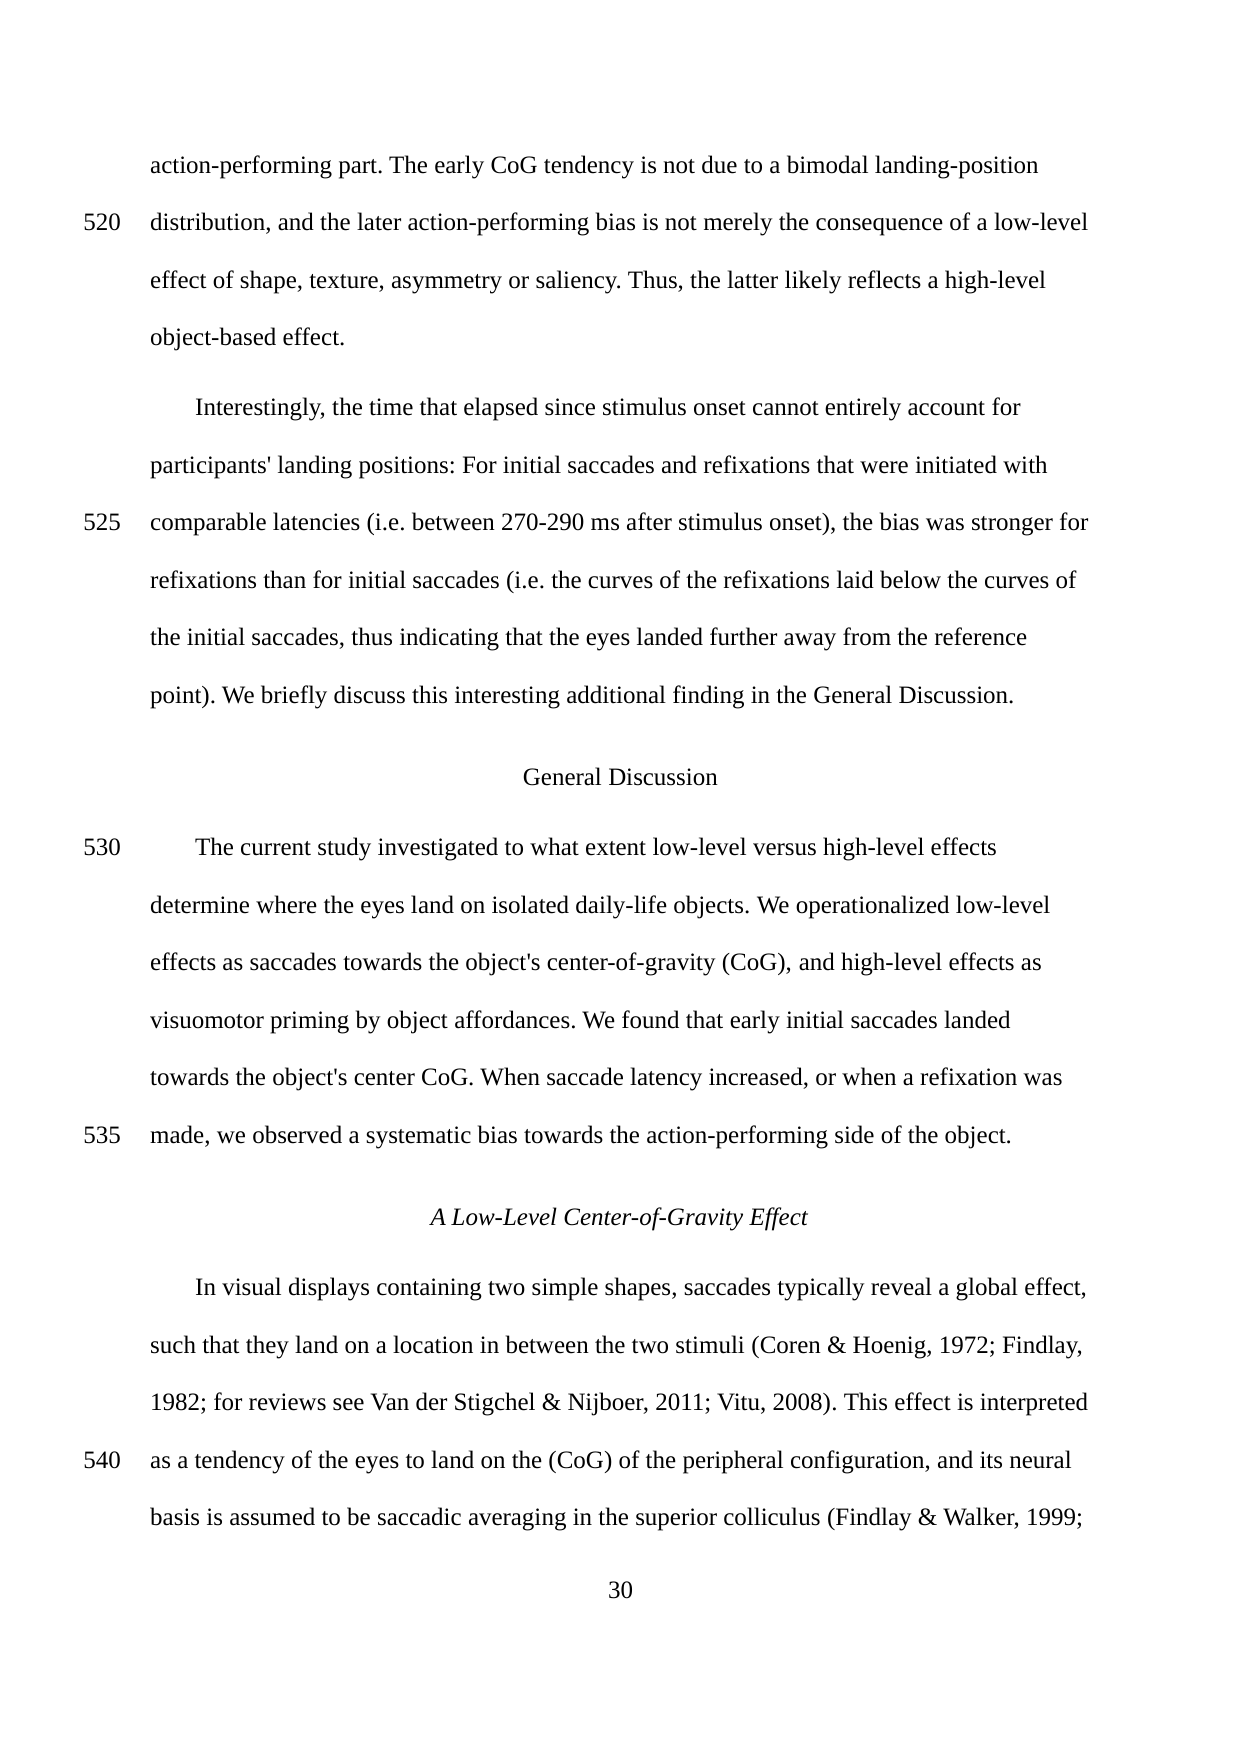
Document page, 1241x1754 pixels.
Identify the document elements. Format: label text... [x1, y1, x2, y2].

text Interestingly, the time that elapsed since stimulus onset cannot entirely account for participants' landing positions: For initial saccades and refixations that were initiated with comparable latencies (i.e. between 270-290 ms after stimulus onset), the bias was stronger for refixations than for initial saccades (i.e. the curves of the refixations laid below the curves of the initial saccades, thus indicating that the eyes landed further away from the reference point). We briefly discuss this interesting additional finding in the General Discussion. [150, 392, 1091, 709]
text In visual displays containing two simple shapes, saccades typically reveal a global effect, such that they land on a location in between the two stimuli (Coren & Hoenig, 1972; Findlay, 1982; for reviews see Van der Stigchel & Nijboer, 2011; Vitu, 2008). This effect is interpreted as a tendency of the eyes to land on the (CoG) of the peripheral configuration, and its neural basis is assumed to be saccadic averaging in the superior colliculus (Findlay & Walker, 1999; [150, 1272, 1091, 1531]
text action-performing part. The early CoG tendency is not due to a bimodal landing-position distribution, and the later action-performing bias is not merely the consequence of a low-level effect of shape, texture, asymmetry or saliency. Thus, the latter likely reflects a high-level object-based effect. [150, 150, 1091, 351]
subtitle General Discussion [150, 762, 1091, 791]
text The current study investigated to what extent low-level versus high-level effects determine where the eyes land on isolated daily-life objects. We operationalized low-level effects as saccades towards the object's center-of-gravity (CoG), and high-level effects as visuomotor priming by object affordances. We found that early initial saccades landed towards the object's center CoG. When saccade latency increased, or when a refixation was made, we observed a systematic bias towards the action-performing side of the object. [150, 832, 1091, 1149]
subtitle A Low-Level Center-of-Gravity Effect [150, 1202, 1091, 1231]
